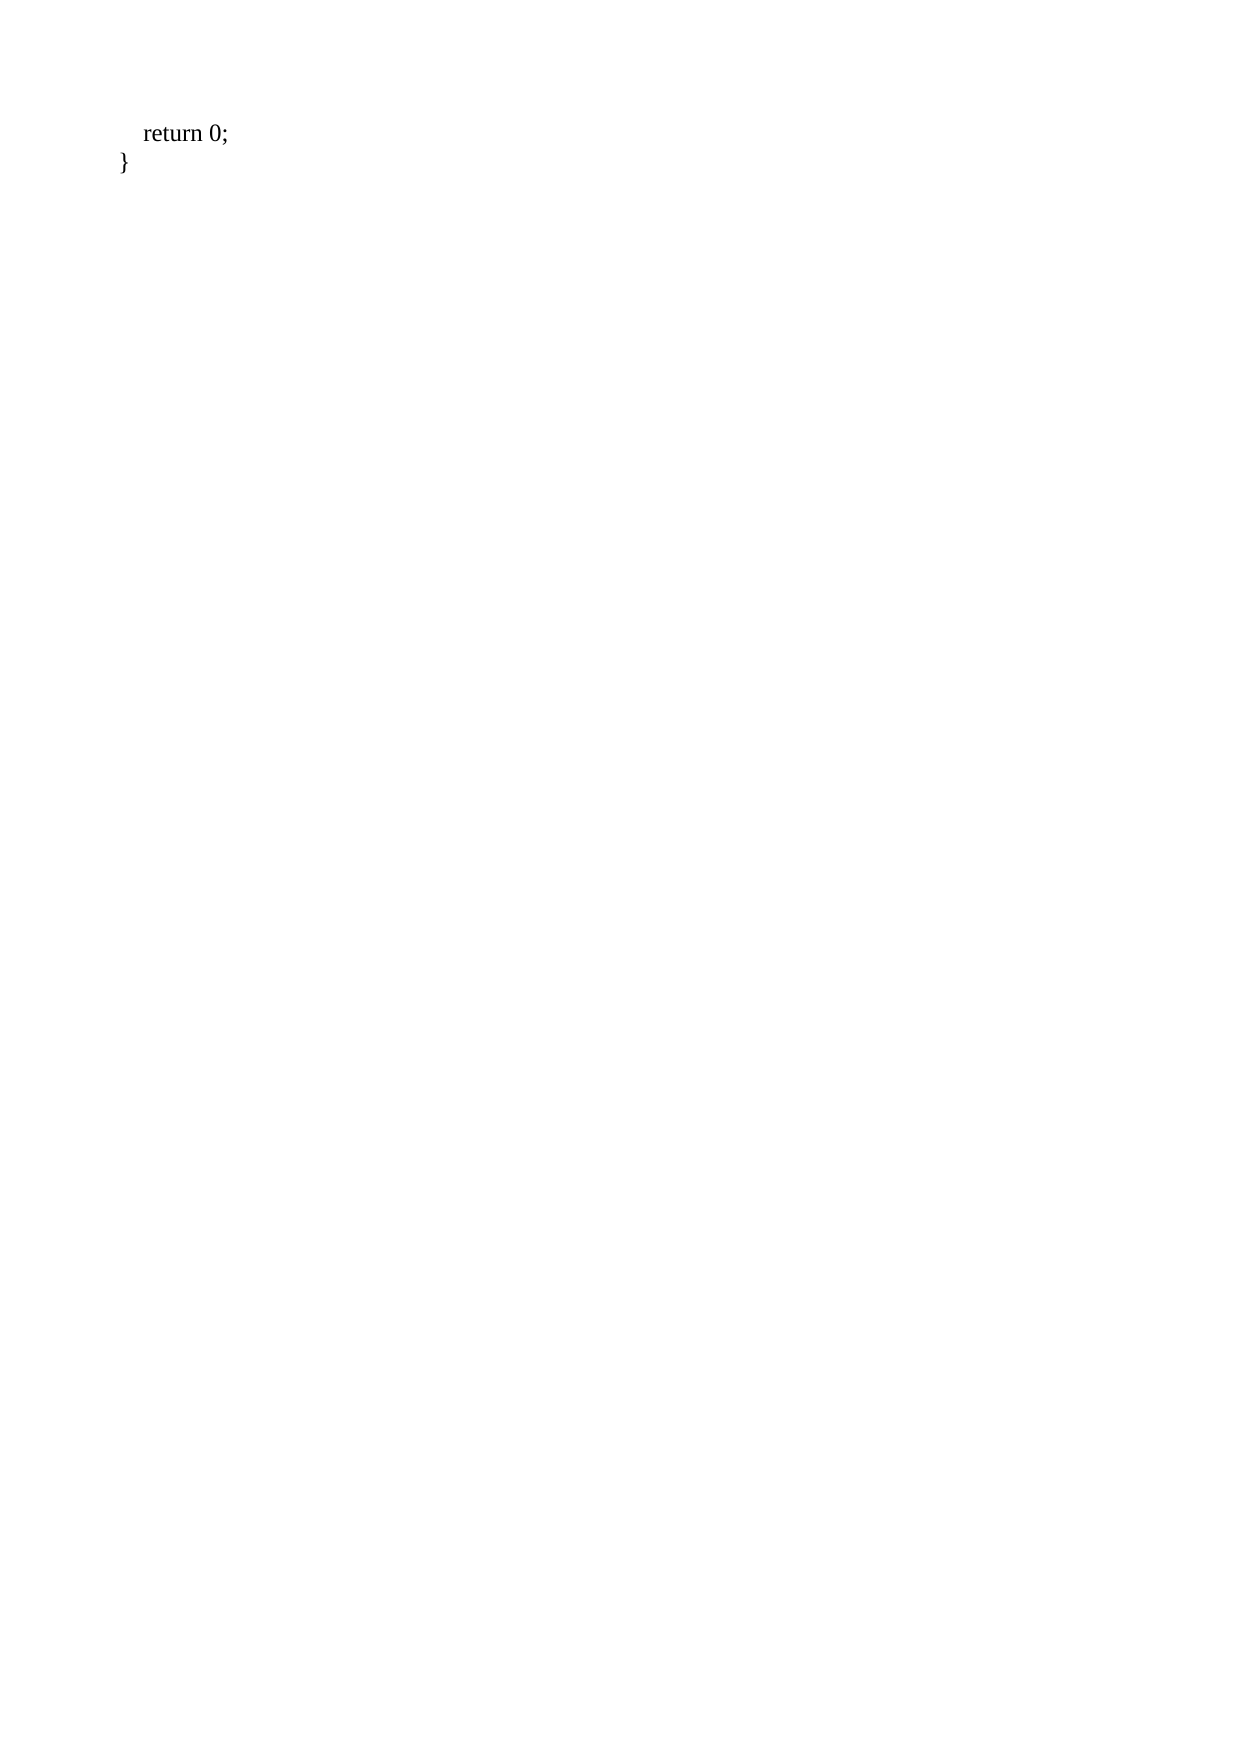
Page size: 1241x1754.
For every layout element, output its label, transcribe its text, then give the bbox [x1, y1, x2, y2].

text } [118, 147, 1122, 176]
text return 0; [118, 118, 1122, 147]
